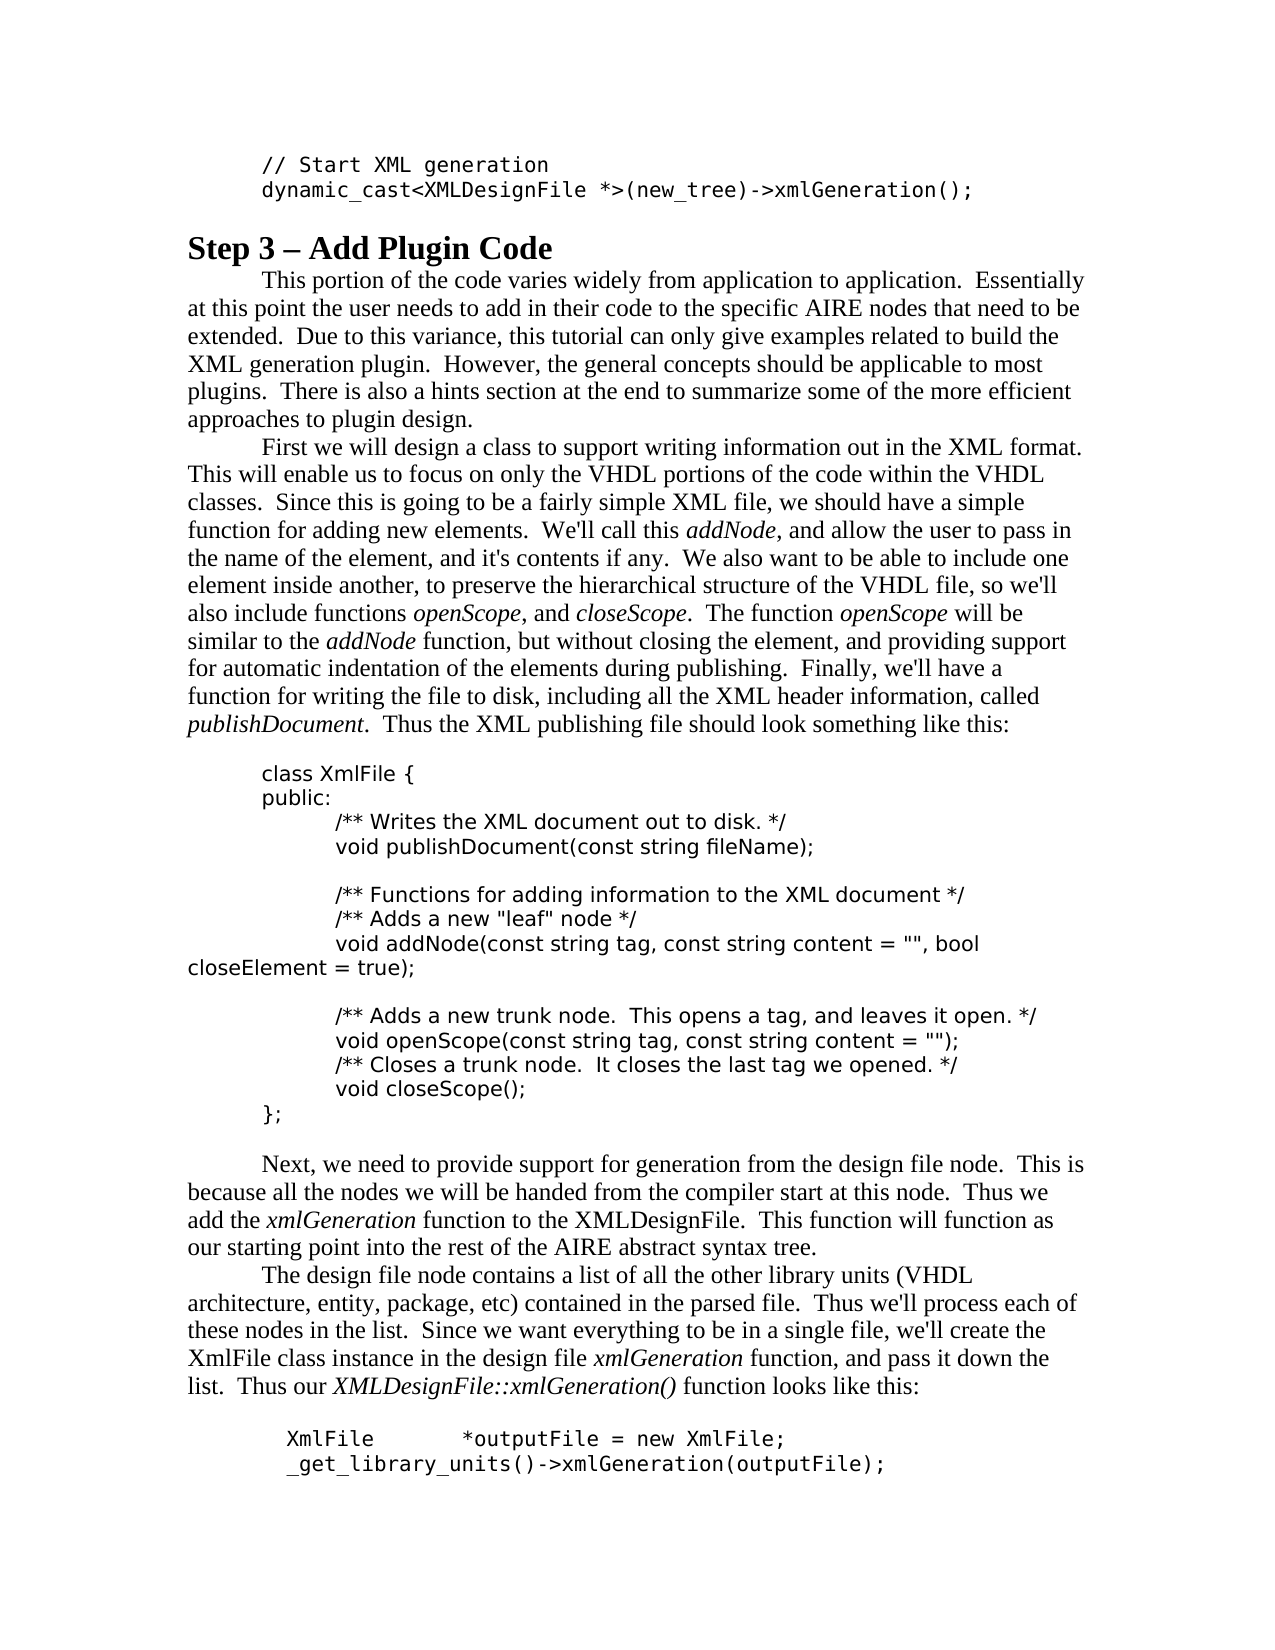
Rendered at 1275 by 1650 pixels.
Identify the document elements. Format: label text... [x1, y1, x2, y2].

text /** Functions for adding information to the XML document */ [187, 883, 1087, 908]
text void openScope(const string tag, const string content = ""); [187, 1029, 1087, 1053]
text /** Closes a trunk node. It closes the last tag we opened. */ [187, 1053, 1087, 1077]
text public: [187, 786, 1087, 811]
text void publishDocument(const string fileName); [187, 835, 1087, 859]
text _get_library_units()->xmlGeneration(outputFile); [187, 1452, 1087, 1476]
text Step 3 – Add Plugin Code [187, 230, 1087, 267]
text The design file node contains a list of all the other library units (VHDL architecture, entity, package, etc) contained in the parsed file. Thus we'll process each of these nodes in the list. Since we want everything to be in a single file, we'll create the XmlFile class instance in the design file xmlGeneration function, and pass it down the list. Thus our XMLDesignFile::xmlGeneration() function looks like this: [187, 1261, 1087, 1400]
text XmlFile *outputFile = new XmlFile; [187, 1427, 1087, 1452]
text void closeScope(); [187, 1077, 1087, 1102]
text class XmlFile { [187, 762, 1087, 786]
text // Start XML generation [187, 150, 1087, 178]
text void addNode(const string tag, const string content = "", bool closeElement = true); [187, 932, 1087, 980]
text /** Writes the XML document out to disk. */ [187, 811, 1087, 835]
text This portion of the code varies widely from application to application. Essentially at this point the user needs to add in their code to the specific AIRE nodes that need to be extended. Due to this variance, this tutorial can only give examples related to build the XML generation plugin. However, the general concepts should be applicable to most plugins. There is also a hints section at the end to summarize some of the more efficient approaches to plugin design. [187, 267, 1087, 433]
text First we will design a class to support writing information out in the XML format. This will enable us to focus on only the VHDL portions of the code within the VHDL classes. Since this is going to be a fairly simple XML file, we should have a simple function for adding new elements. We'll call this addNode, and allow the user to pass in the name of the element, and it's contents if any. We also want to be able to include one element inside another, to preserve the hierarchical structure of the VHDL file, so we'll also include functions openScope, and closeScope. The function openScope will be similar to the addNode function, but without closing the element, and providing support for automatic indentation of the elements during publishing. Finally, we'll have a function for writing the file to disk, including all the XML header information, called publishDocument. Thus the XML publishing file should look something like this: [187, 433, 1087, 738]
text }; [187, 1102, 1087, 1126]
text Next, we need to provide support for generation from the design file node. This is because all the nodes we will be handed from the compiler start at this node. Thus we add the xmlGeneration function to the XMLDesignFile. This function will function as our starting point into the rest of the AIRE abstract syntax tree. [187, 1150, 1087, 1261]
text /** Adds a new trunk node. This opens a tag, and leaves it open. */ [187, 1005, 1087, 1029]
text dynamic_cast<XMLDesignFile *>(new_tree)->xmlGeneration(); [187, 178, 1087, 202]
text /** Adds a new "leaf" node */ [187, 908, 1087, 932]
